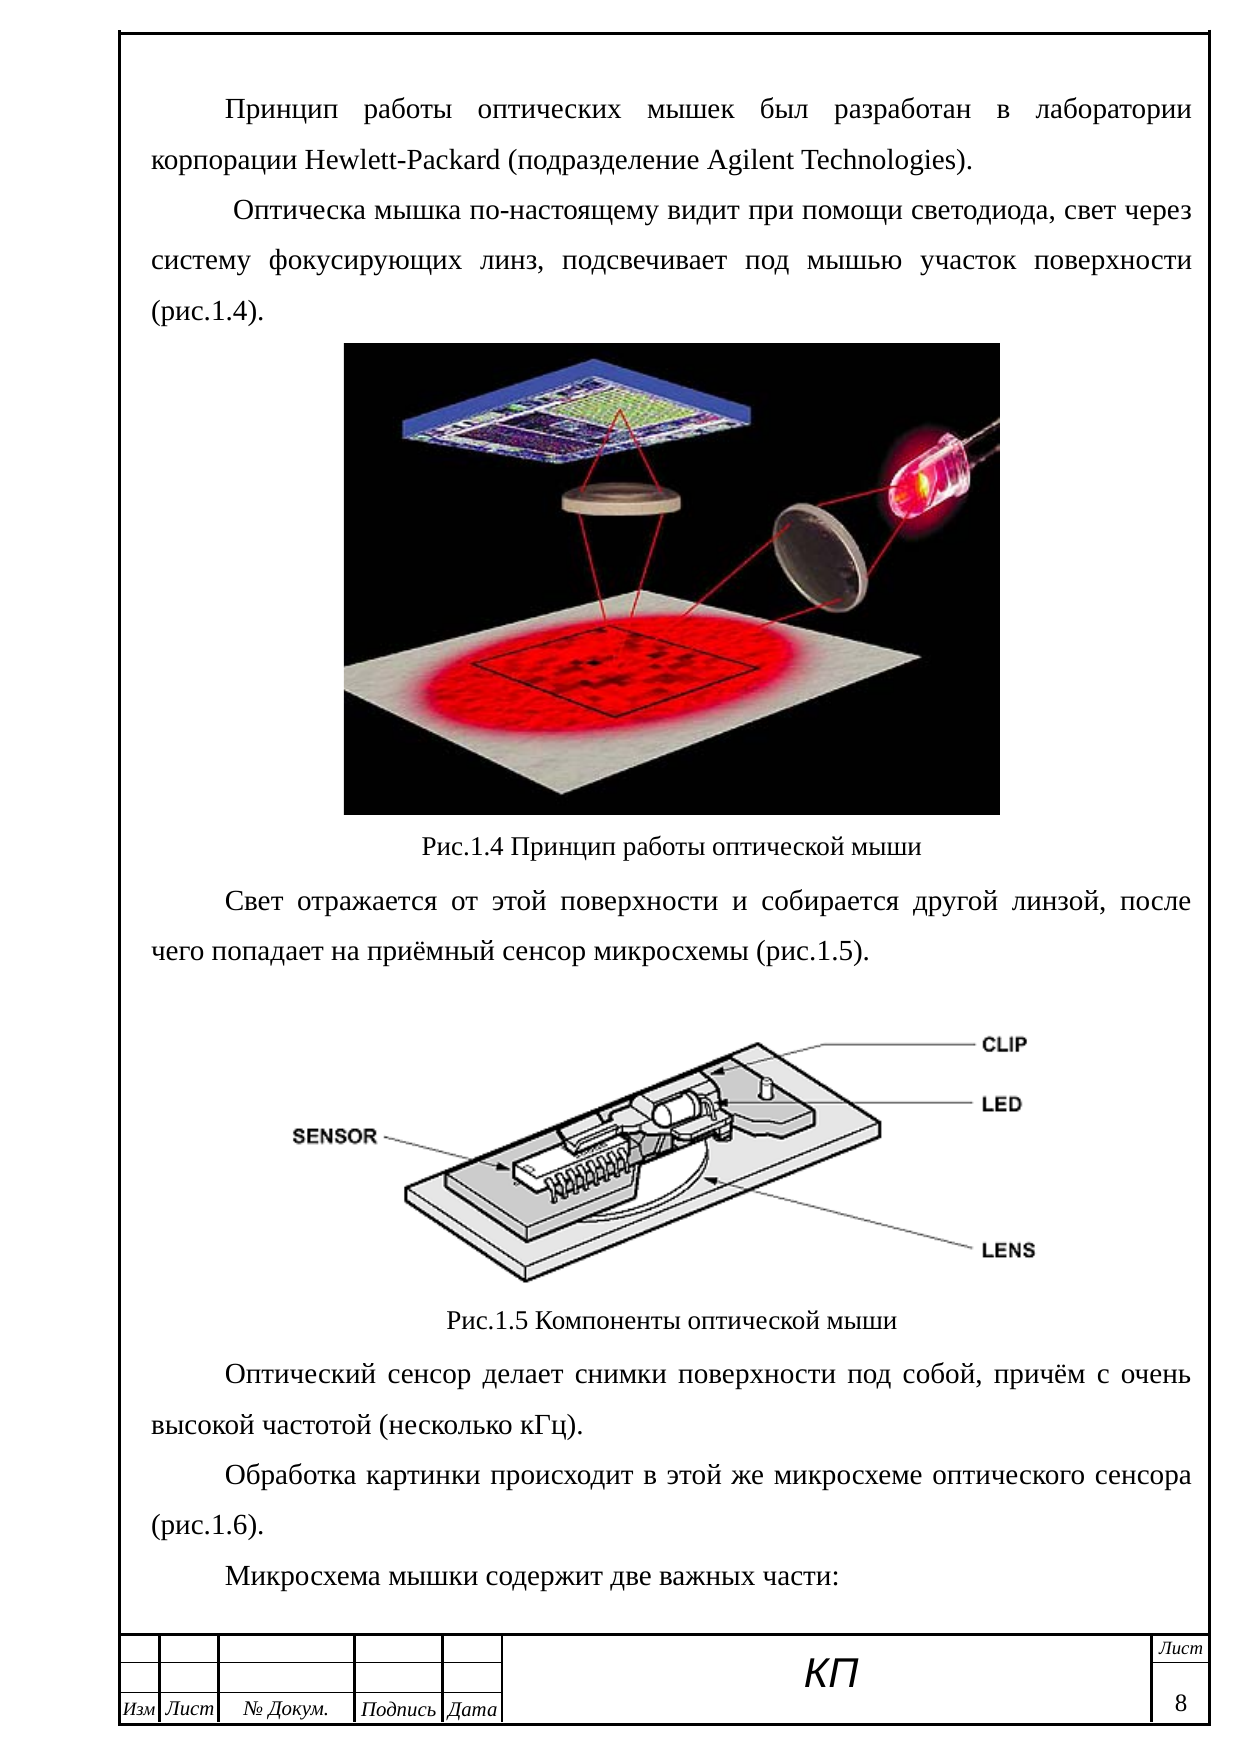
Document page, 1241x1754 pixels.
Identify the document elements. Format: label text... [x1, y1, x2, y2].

text Принцип работы оптических мышек был разработан в лаборатории корпорации Hewlett-Packard (подразделение Agilent Technologies). [151, 91, 1193, 175]
text Обработка картинки происходит в этой же микросхеме оптического сенсора (рис.1.6). [151, 1457, 1193, 1541]
text Свет отражается от этой поверхности и собирается другой линзой, после чего попадает на приёмный сенсор микросхемы (рис.1.5). [151, 883, 1193, 967]
text Оптическа мышка по-настоящему видит при помощи светодиода, свет через систему фокусирующих линз, подсвечивает под мышью участок поверхности (рис.1.4). [151, 192, 1193, 326]
text Рис.1.5 Компоненты оптической мыши [151, 984, 1193, 1335]
picture [343, 343, 1000, 815]
picture [281, 983, 1063, 1289]
text Оптический сенсор делает снимки поверхности под собой, причём с очень высокой частотой (несколько кГц). [151, 1356, 1193, 1440]
text Микросхема мышки содержит две важных части: [151, 1558, 1193, 1591]
text Рис.1.4 Принцип работы оптической мыши [151, 343, 1193, 862]
